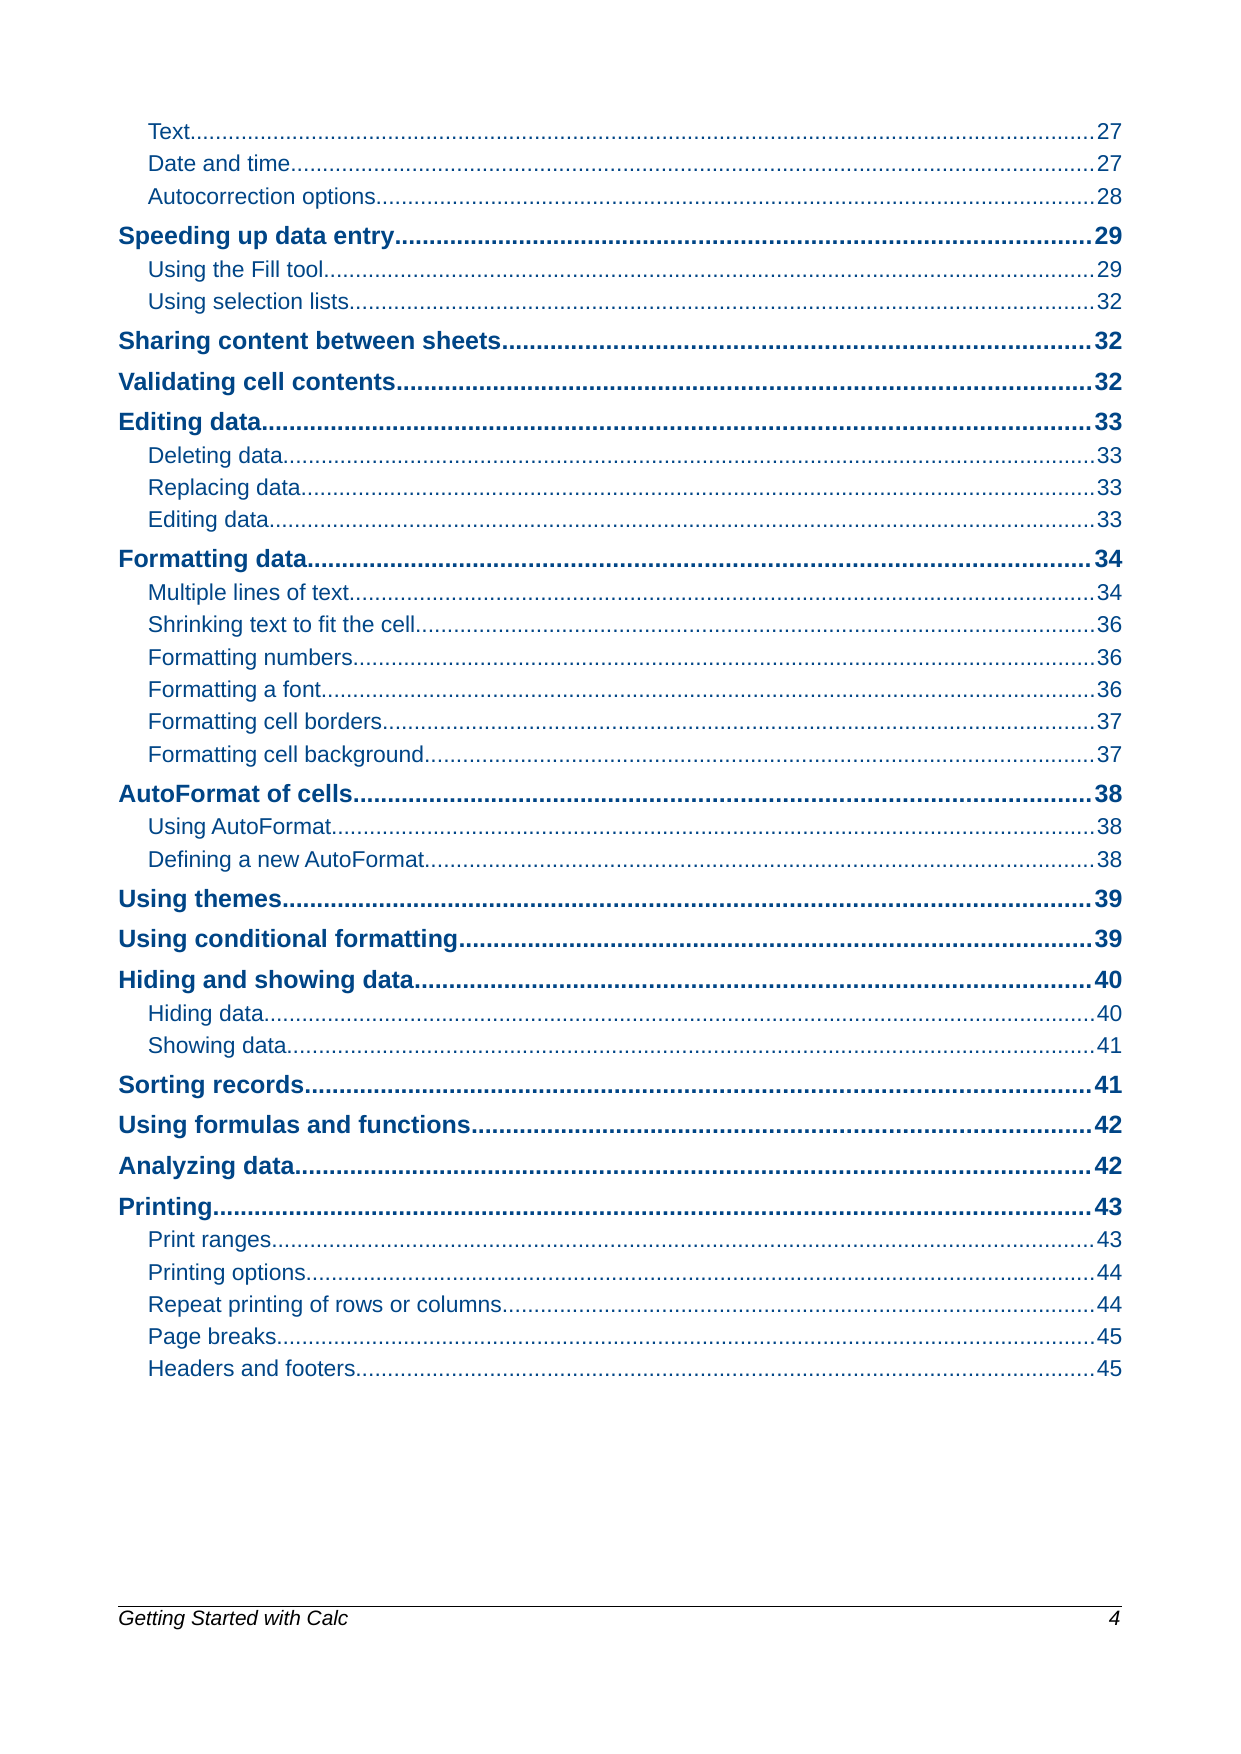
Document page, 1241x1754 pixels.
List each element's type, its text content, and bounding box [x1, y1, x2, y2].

text Sorting records 41 [118, 1070, 1122, 1099]
text Repeat printing of rows or columns 44 [148, 1291, 1122, 1317]
text Showing data 41 [148, 1032, 1122, 1058]
text Sharing content between sheets 32 [118, 326, 1122, 355]
text Formatting data 34 [118, 544, 1122, 573]
text Hiding and showing data 40 [118, 965, 1122, 993]
text Editing data 33 [118, 407, 1122, 436]
text Hiding data 40 [148, 999, 1122, 1026]
text Using themes 39 [118, 884, 1122, 912]
text Formatting cell background 37 [148, 741, 1122, 767]
text Replacing data 33 [148, 474, 1122, 500]
text Shrinking text to fit the cell 36 [148, 611, 1122, 638]
text Formatting numbers 36 [148, 644, 1122, 670]
text Using the Fill tool 29 [148, 256, 1122, 282]
text Deleting data 33 [148, 442, 1122, 468]
text Validating cell contents 32 [118, 366, 1122, 395]
text Printing 43 [118, 1191, 1122, 1220]
text AutoFormat of cells 38 [118, 779, 1122, 807]
text Date and time 27 [148, 150, 1122, 177]
text Text 27 [148, 118, 1122, 144]
text Speeding up data entry 29 [118, 221, 1122, 249]
text Printing options 44 [148, 1258, 1122, 1285]
text Using formulas and functions 42 [118, 1110, 1122, 1139]
text Formatting a font 36 [148, 676, 1122, 702]
text Using conditional formatting 39 [118, 924, 1122, 953]
text Analyzing data 42 [118, 1151, 1122, 1180]
text Editing data 33 [148, 506, 1122, 533]
text Headers and footers 45 [148, 1355, 1122, 1382]
text Autocorrection options 28 [148, 183, 1122, 209]
text Using AutoFormat 38 [148, 813, 1122, 840]
text Multiple lines of text 34 [148, 579, 1122, 605]
text Defining a new AutoFormat 38 [148, 846, 1122, 872]
text Page breaks 45 [148, 1323, 1122, 1349]
text Formatting cell borders 37 [148, 708, 1122, 734]
text Print ranges 43 [148, 1226, 1122, 1252]
text Using selection lists 32 [148, 288, 1122, 314]
